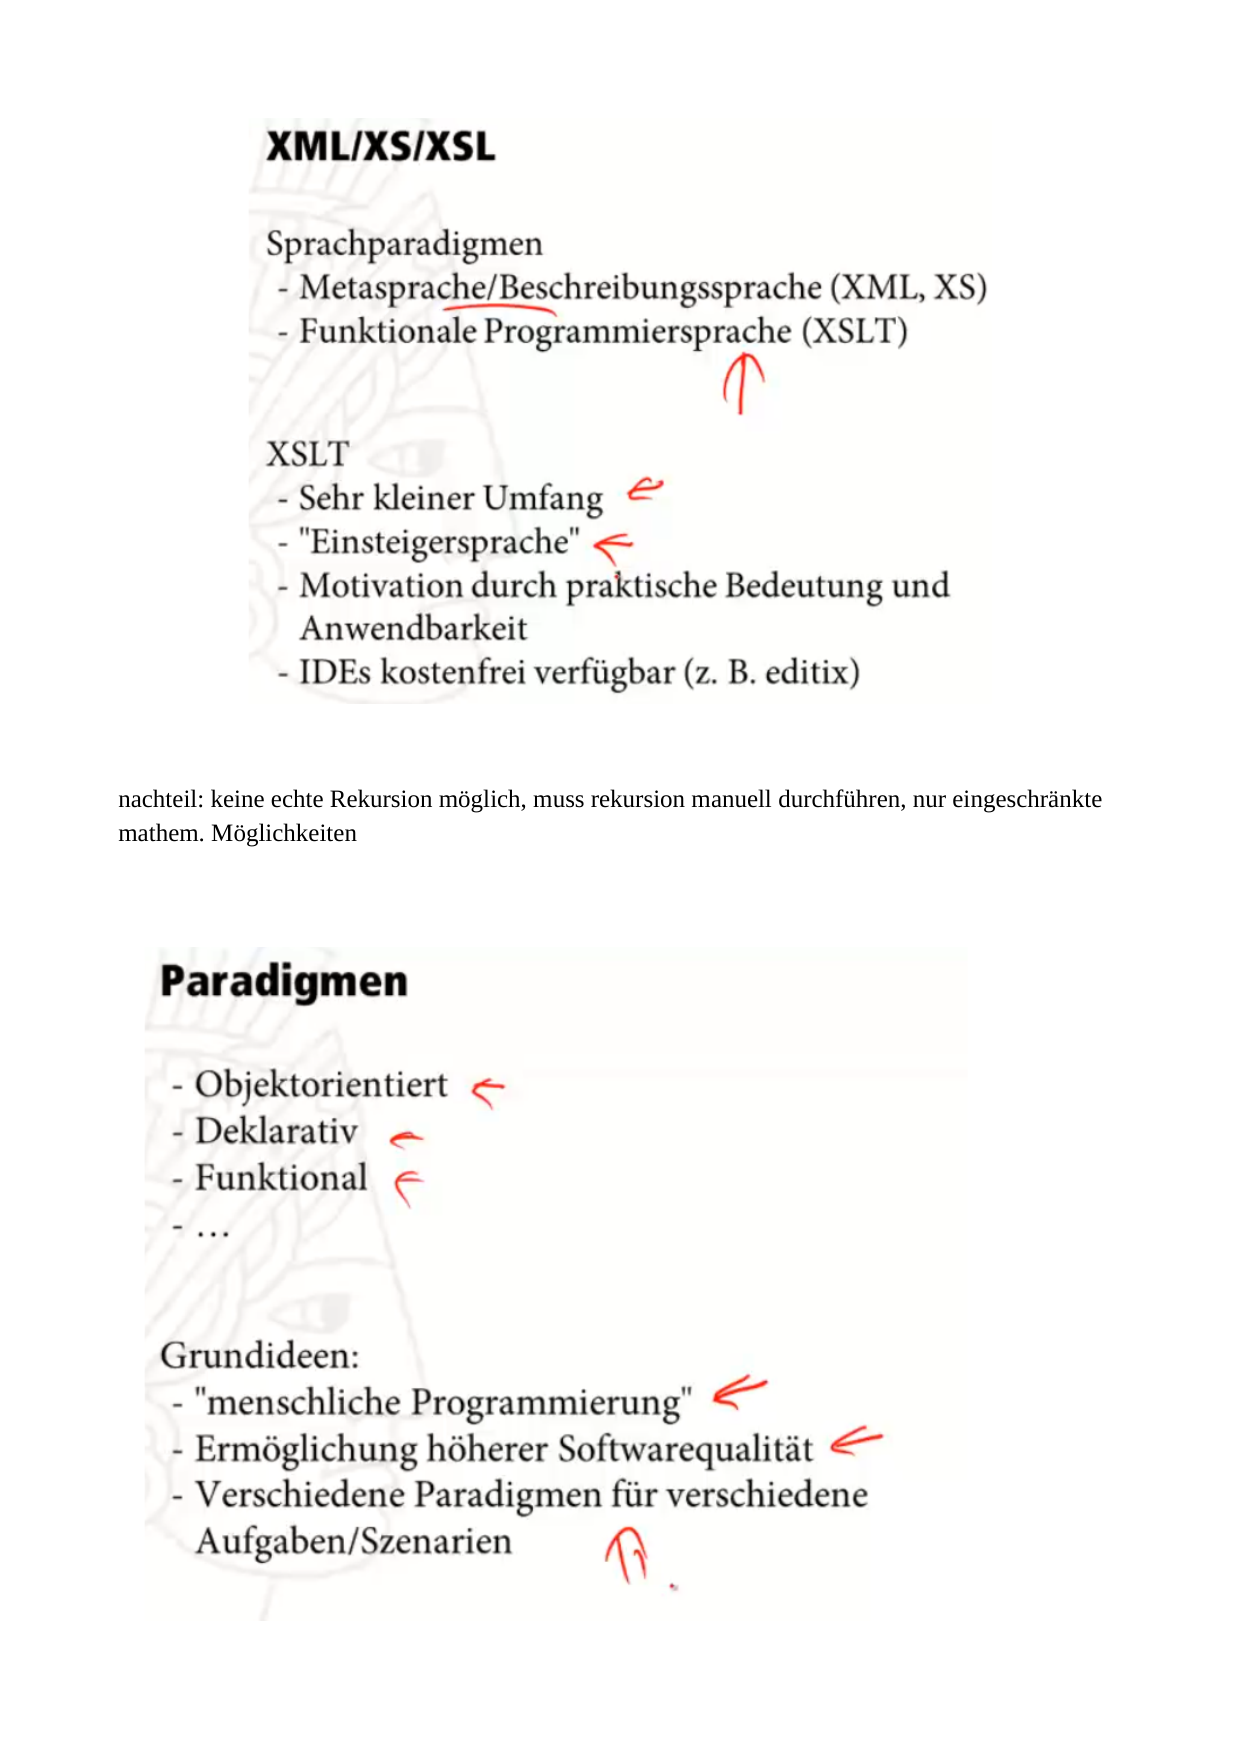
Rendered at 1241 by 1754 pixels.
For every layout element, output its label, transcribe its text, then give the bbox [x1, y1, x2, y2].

picture [248, 118, 992, 704]
picture [144, 947, 968, 1621]
text nachteil: keine echte Rekursion möglich, muss rekursion manuell durchführen, nur eingeschränkte mathem. Möglichkeiten [118, 784, 1122, 846]
